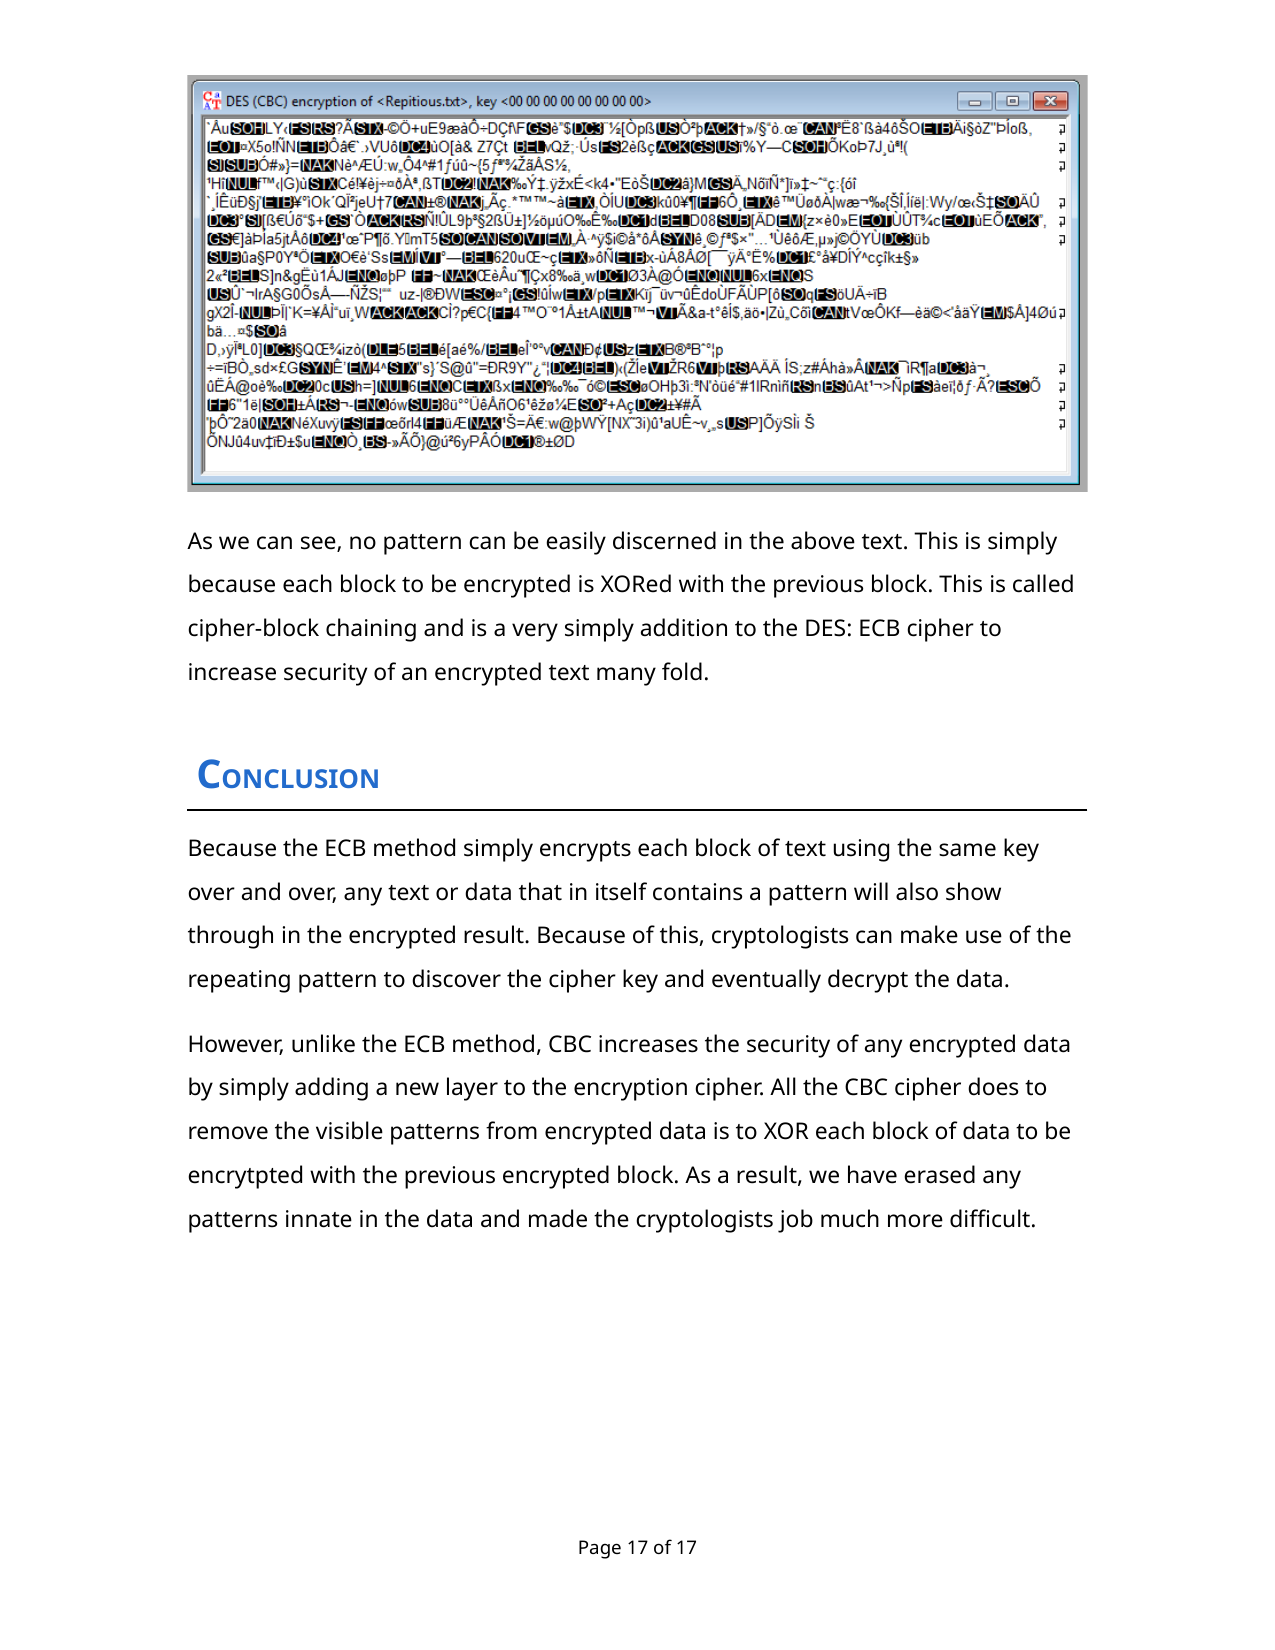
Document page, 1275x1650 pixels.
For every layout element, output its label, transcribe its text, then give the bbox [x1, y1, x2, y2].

picture [187, 75, 1088, 492]
subtitle Conclusion [187, 737, 1087, 809]
text As we can see, no pattern can be easily discerned in the above text. This is simply because each block to be encrypted is XORed with the previous block. This is called cipher-block chaining and is a very simply addition to the DES: ECB cipher to increase security of an encrypted text many fold. [187, 524, 1087, 687]
text However, unlike the ECB method, CBC increases the security of any encrypted data by simply adding a new layer to the encryption cipher. All the CBC cipher does to remove the visible patterns from encrypted data is to XOR each block of data to be encrytpted with the previous encrypted block. As a result, we have erased any patterns innate in the data and made the cryptologists job much more difficult. [187, 1027, 1087, 1234]
text Because the ECB method simply encrypts each block of text using the same key over and over, any text or data that in itself contains a pattern will also show through in the encrypted result. Because of this, cryptologists can make use of the repeating pattern to discover the cipher key and eventually decrypt the data. [187, 832, 1087, 994]
